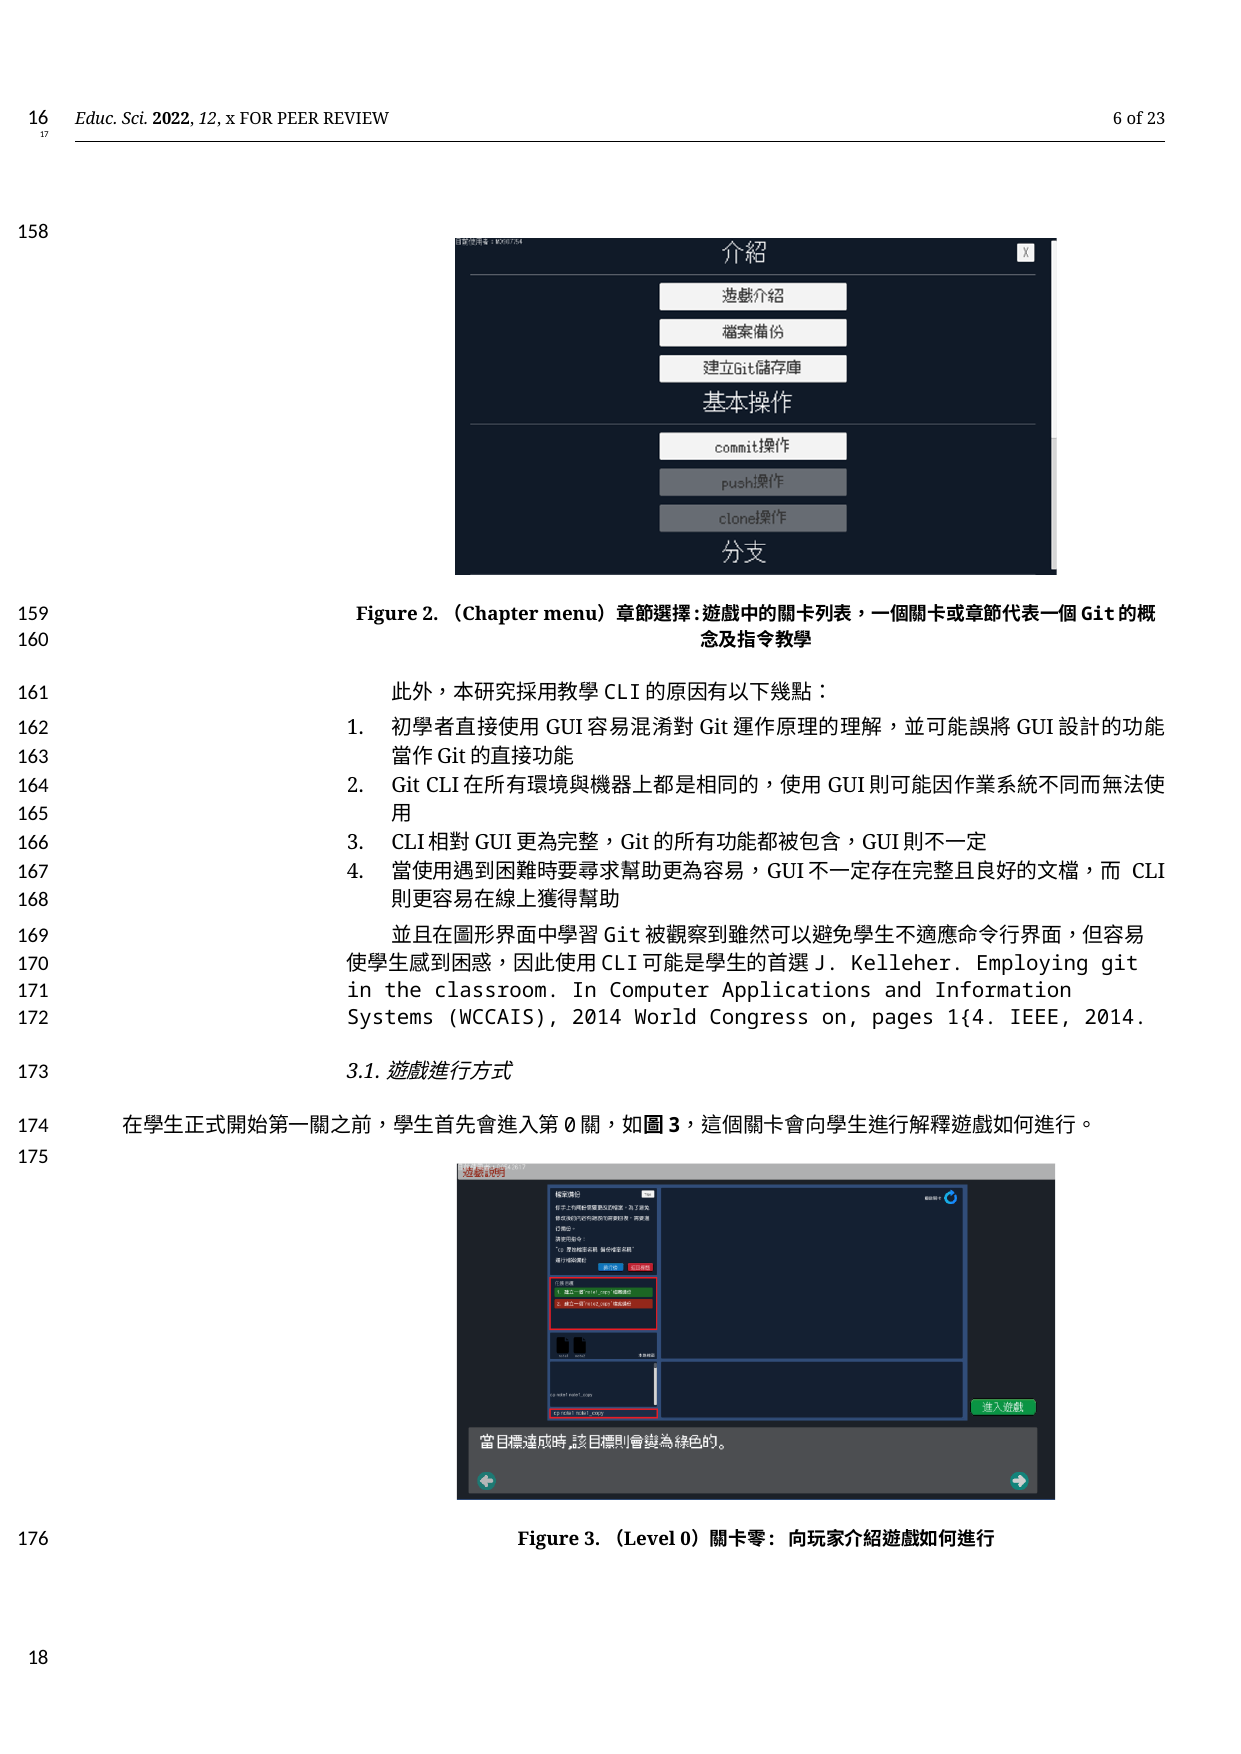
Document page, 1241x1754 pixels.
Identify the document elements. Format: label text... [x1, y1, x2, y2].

text Figure 3. （Level 0）關卡零: 向玩家介紹遊戲如何進行 [347, 1525, 1165, 1551]
subtitle 在學生正式開始第一關之前，學生首先會進入第0關，如圖3，這個關卡會向學生進行解釋遊戲如何進行。 [75, 1110, 1165, 1138]
list 初學者直接使用GUI容易混淆對Git運作原理的理解，並可能誤將GUI設計的功能當作Git的直接功能 [347, 712, 1165, 769]
list 當使用遇到困難時要尋求幫助更為容易，GUI不一定存在完整且良好的文檔，而 CLI則更容易在線上獲得幫助 [347, 855, 1165, 913]
list Git CLI在所有環境與機器上都是相同的，使用GUI則可能因作業系統不同而無法使用 [347, 769, 1165, 827]
list CLI相對GUI更為完整，Git的所有功能都被包含，GUI則不一定 [347, 827, 1165, 855]
text 此外，本研究採用教學CLI的原因有以下幾點： [347, 677, 1165, 705]
subtitle 3.1. 遊戲進行方式 [347, 1056, 1165, 1085]
text 並且在圖形界面中學習Git被觀察到雖然可以避免學生不適應命令行界面，但容易使學生感到困惑，因此使用CLI可能是學生的首選[15] [347, 919, 1165, 1031]
text Figure 2. （Chapter menu）章節選擇:遊戲中的關卡列表，一個關卡或章節代表一個Git的概念及指令教學 [347, 600, 1165, 652]
